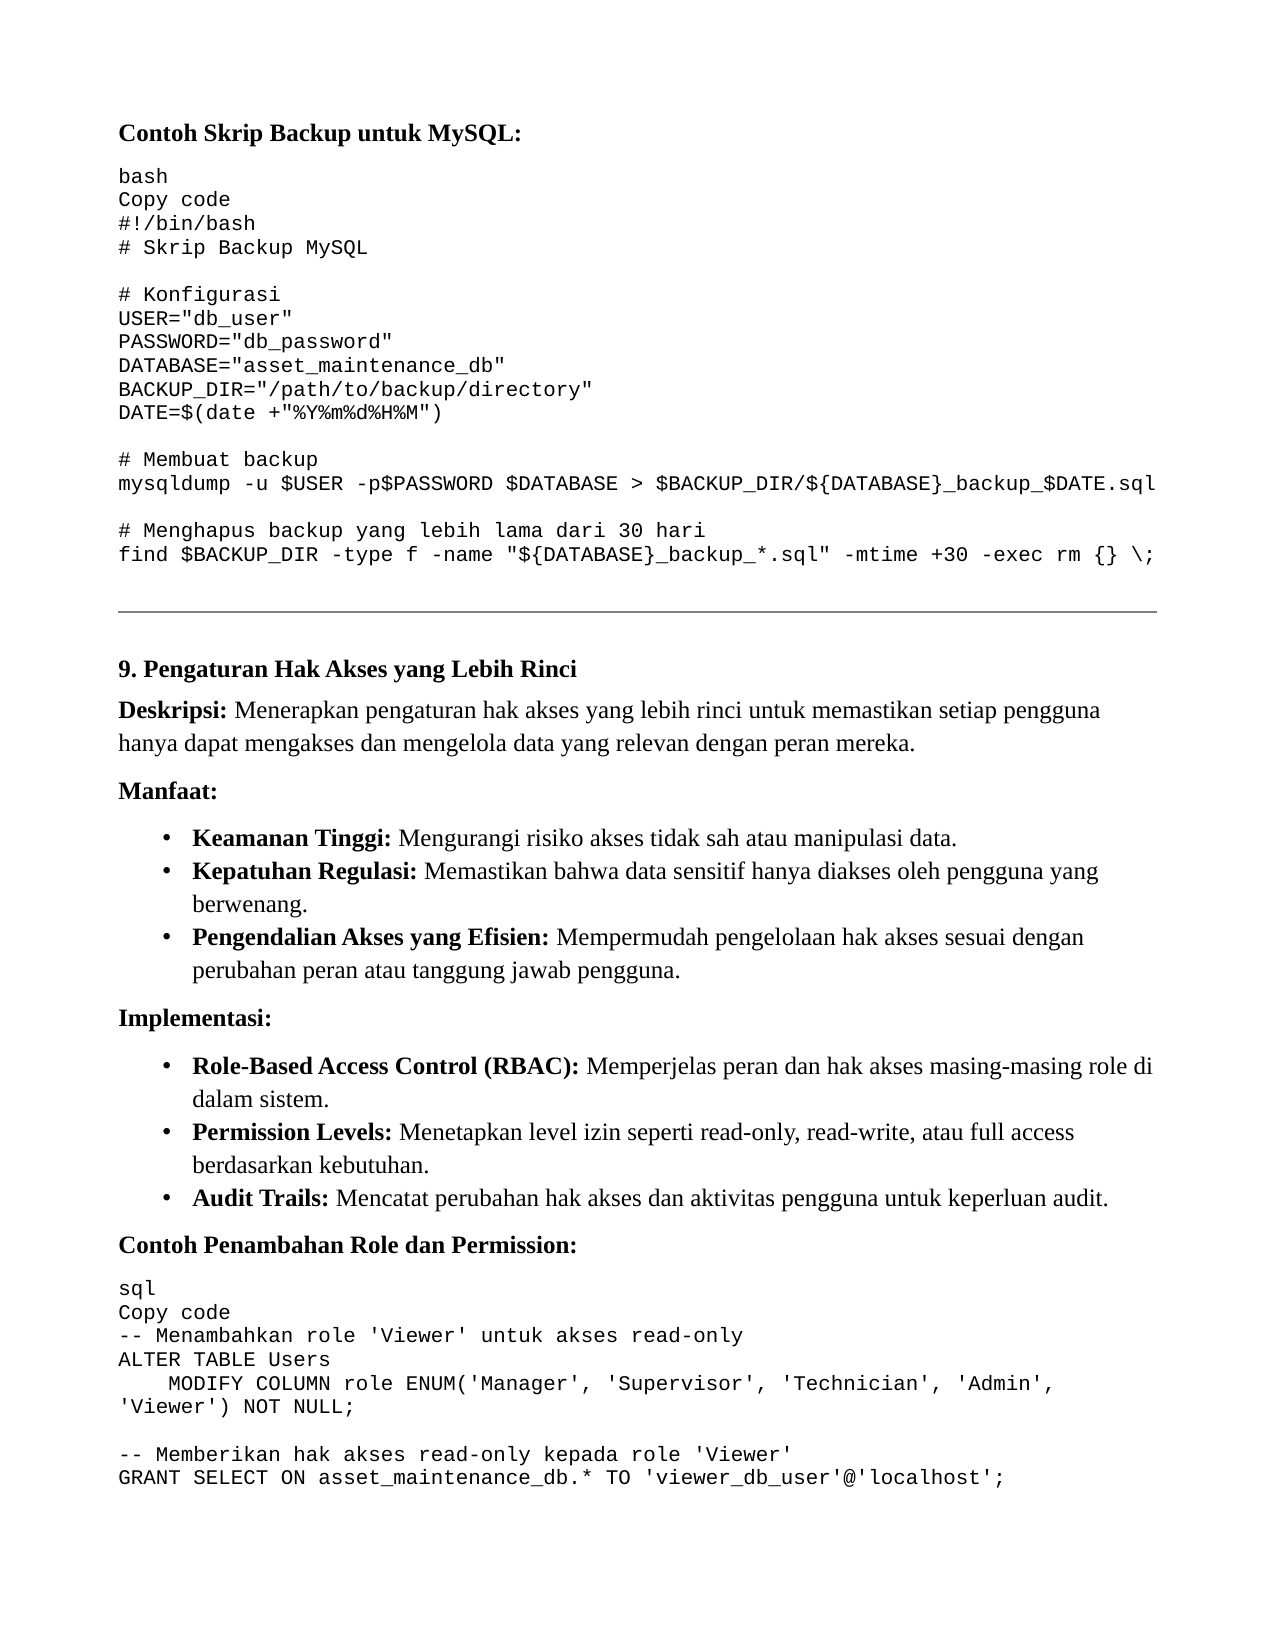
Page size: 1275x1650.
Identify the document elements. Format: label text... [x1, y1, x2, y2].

text Copy code [118, 189, 1157, 213]
list Role-Based Access Control (RBAC): Memperjelas peran dan hak akses masing-masing role di dalam sistem. [162, 1051, 1157, 1112]
text # Menghapus backup yang lebih lama dari 30 hari [118, 520, 1157, 544]
text Implementasi: [118, 1003, 1157, 1032]
subtitle 9. Pengaturan Hak Akses yang Lebih Rinci [118, 654, 1157, 683]
list Permission Levels: Menetapkan level izin seperti read-only, read-write, atau full access berdasarkan kebutuhan. [162, 1117, 1157, 1178]
text Copy code [118, 1302, 1157, 1325]
text DATE=$(date +"%Y%m%d%H%M") [118, 402, 1157, 426]
text find $BACKUP_DIR -type f -name "${DATABASE}_backup_*.sql" -mtime +30 -exec rm {} \; [118, 544, 1157, 568]
text # Membuat backup [118, 449, 1157, 473]
text -- Memberikan hak akses read-only kepada role 'Viewer' [118, 1443, 1157, 1467]
list Audit Trails: Mencatat perubahan hak akses dan aktivitas pengguna untuk keperluan audit. [162, 1183, 1157, 1212]
text #!/bin/bash [118, 213, 1157, 237]
text GRANT SELECT ON asset_maintenance_db.* TO 'viewer_db_user'@'localhost'; [118, 1467, 1157, 1491]
text USER="db_user" [118, 308, 1157, 331]
list Keamanan Tinggi: Mengurangi risiko akses tidak sah atau manipulasi data. [162, 823, 1157, 852]
text PASSWORD="db_password" [118, 331, 1157, 355]
text # Skrip Backup MySQL [118, 237, 1157, 260]
text -- Menambahkan role 'Viewer' untuk akses read-only [118, 1325, 1157, 1349]
text # Konfigurasi [118, 284, 1157, 308]
text BACKUP_DIR="/path/to/backup/directory" [118, 378, 1157, 402]
text sql [118, 1278, 1157, 1302]
text ALTER TABLE Users [118, 1349, 1157, 1373]
text Deskripsi: Menerapkan pengaturan hak akses yang lebih rinci untuk memastikan setiap pengguna hanya dapat mengakses dan mengelola data yang relevan dengan peran mereka. [118, 695, 1157, 757]
list Pengendalian Akses yang Efisien: Mempermudah pengelolaan hak akses sesuai dengan perubahan peran atau tanggung jawab pengguna. [162, 922, 1157, 984]
list Kepatuhan Regulasi: Memastikan bahwa data sensitif hanya diakses oleh pengguna yang berwenang. [162, 856, 1157, 918]
text Contoh Penambahan Role dan Permission: [118, 1230, 1157, 1259]
text MODIFY COLUMN role ENUM('Manager', 'Supervisor', 'Technician', 'Admin', 'Viewer') NOT NULL; [118, 1373, 1157, 1420]
text DATABASE="asset_maintenance_db" [118, 355, 1157, 378]
text bash [118, 166, 1157, 189]
text Contoh Skrip Backup untuk MySQL: [118, 118, 1157, 147]
text mysqldump -u $USER -p$PASSWORD $DATABASE > $BACKUP_DIR/${DATABASE}_backup_$DATE.sql [118, 473, 1157, 497]
text Manfaat: [118, 776, 1157, 804]
